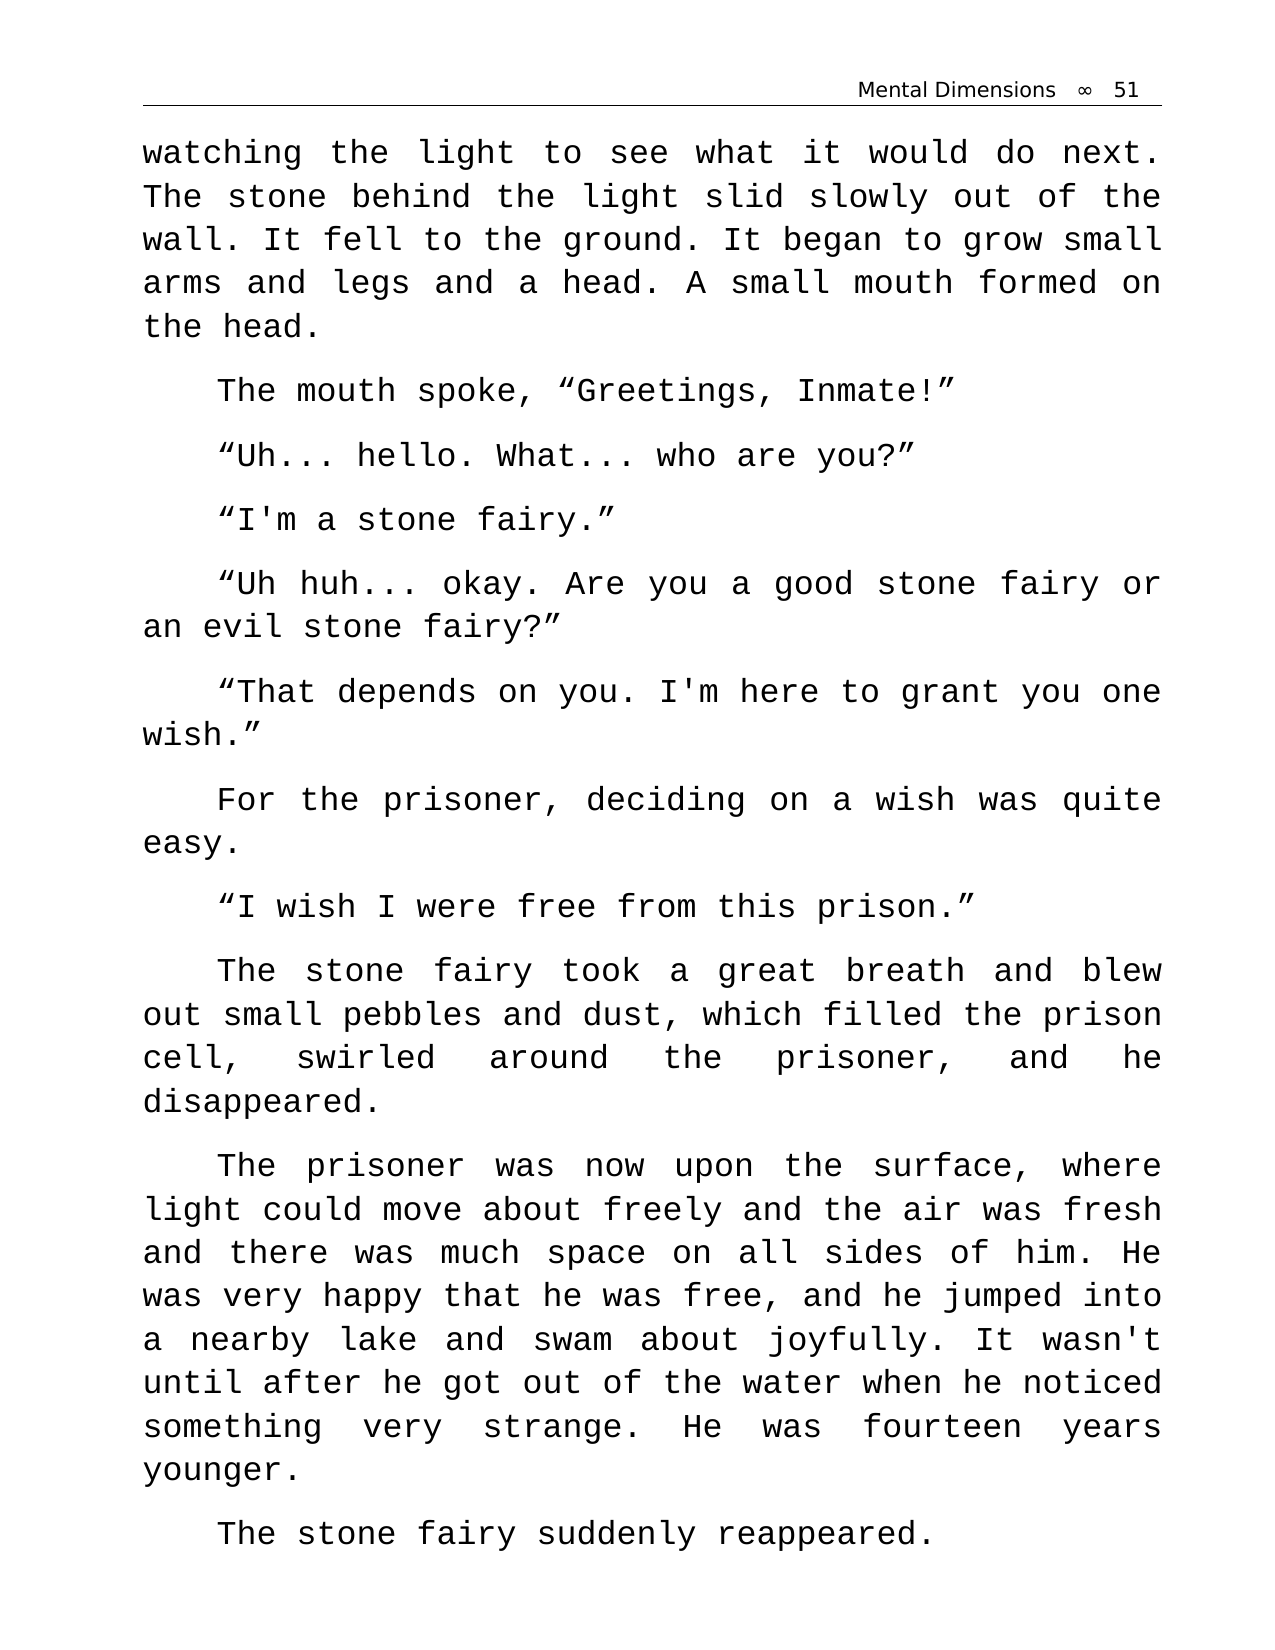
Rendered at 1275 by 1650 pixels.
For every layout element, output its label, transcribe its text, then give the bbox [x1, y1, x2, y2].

text “Uh huh... okay. Are you a good stone fairy or an evil stone fairy?” [142, 567, 1162, 648]
text The prisoner was now upon the surface, where light could move about freely and the air was fresh and there was much space on all sides of him. He was very happy that he was free, and he jumped into a nearby lake and swam about joyfully. It wasn't until after he got out of the water when he noticed something very strange. He was fourteen years younger. [142, 1149, 1162, 1491]
text For the prisoner, deciding on a wish was quite easy. [142, 782, 1162, 863]
text “I'm a stone fairy.” [142, 502, 1162, 540]
text “That depends on you. I'm here to grant you one wish.” [142, 674, 1162, 756]
text The stone fairy suddenly reappeared. [142, 1517, 1162, 1555]
text “I wish I were free from this prison.” [142, 890, 1162, 928]
text “Uh... hello. What... who are you?” [142, 438, 1162, 476]
text The mouth spoke, “Greetings, Inmate!” [142, 374, 1162, 412]
text watching the light to see what it would do next. The stone behind the light slid slowly out of the wall. It fell to the ground. It began to grow small arms and legs and a head. A small mouth formed on the head. [142, 136, 1162, 347]
text The stone fairy took a great breath and blew out small pebbles and dust, which filled the prison cell, swirled around the prisoner, and he disappeared. [142, 954, 1162, 1122]
